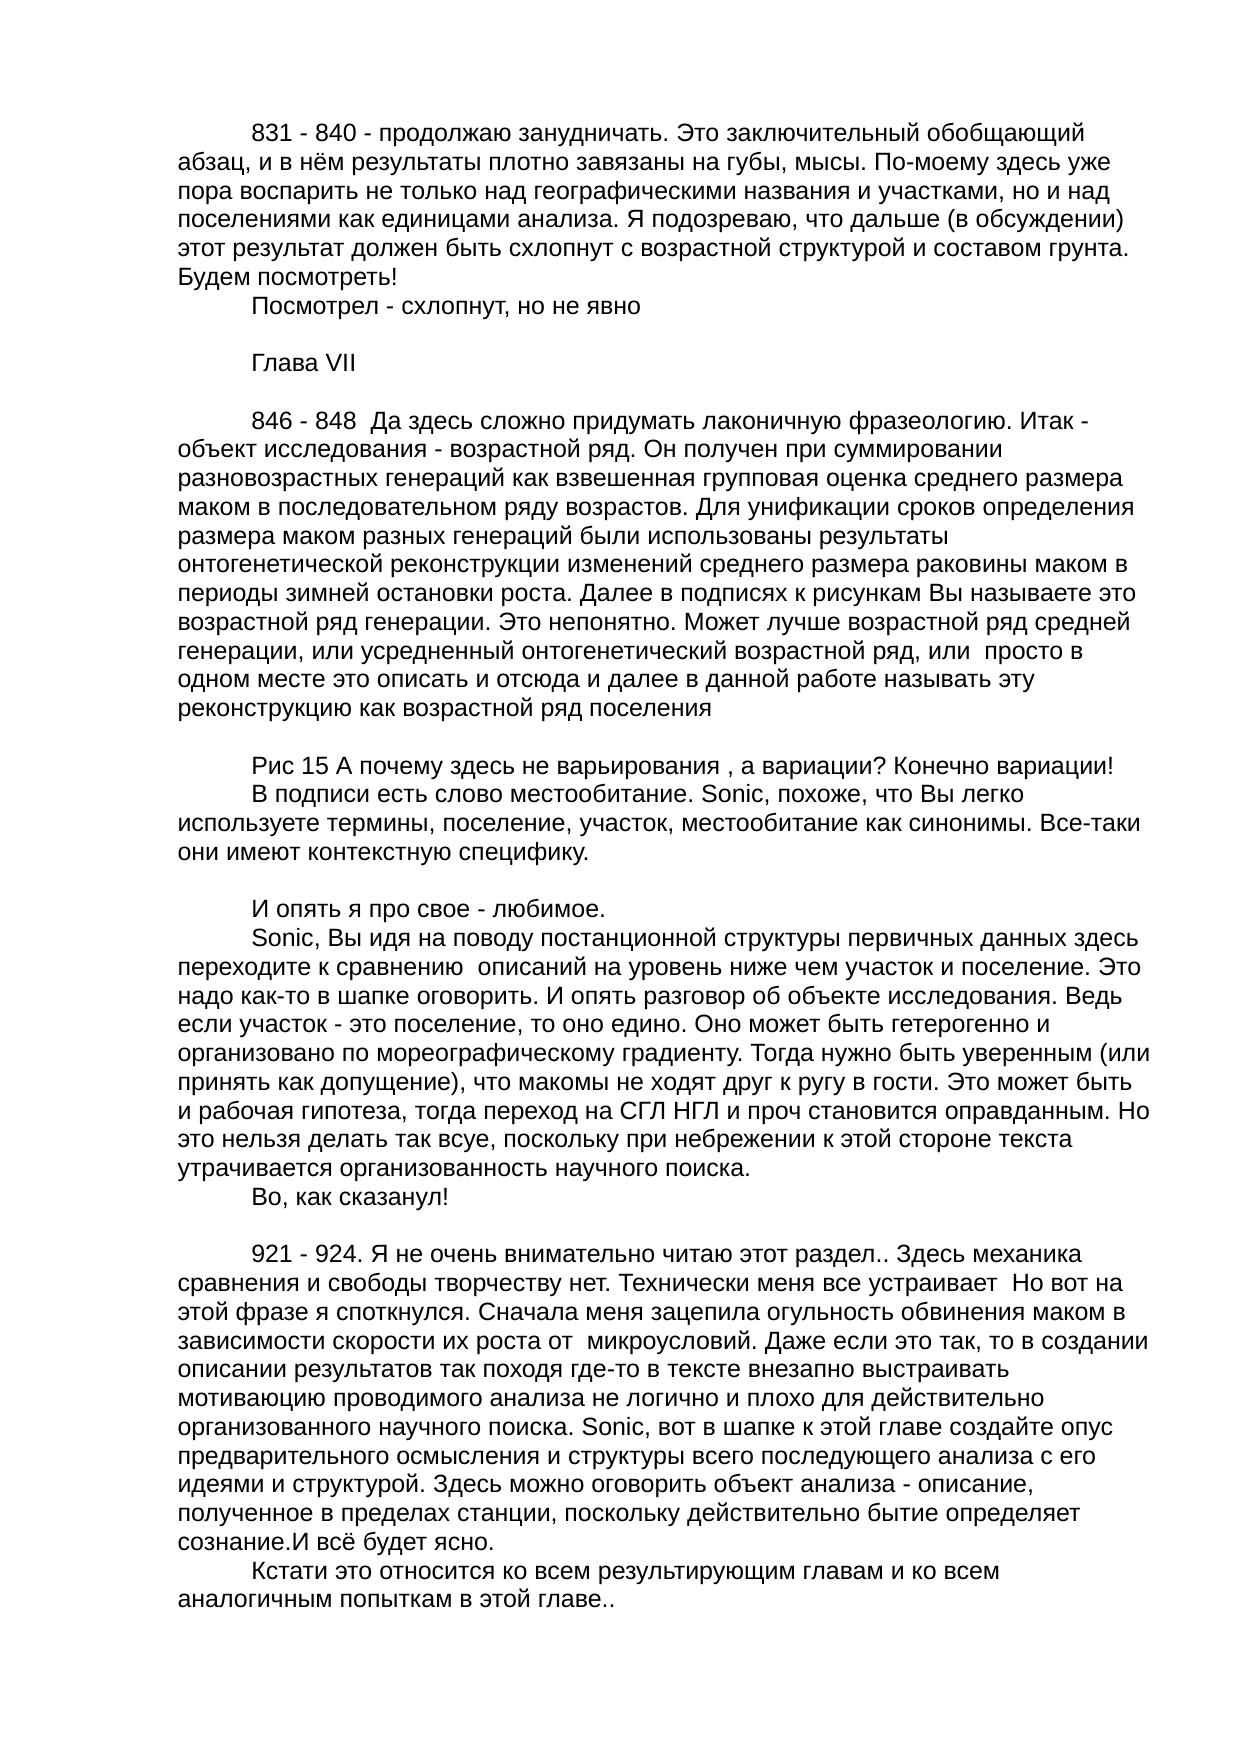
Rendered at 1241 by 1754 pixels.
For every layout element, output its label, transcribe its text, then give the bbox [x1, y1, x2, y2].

text В подписи есть слово местообитание. Sonic, похоже, что Вы легко используете термины, поселение, участок, местообитание как синонимы. Все-таки они имеют контекстную специфику. [177, 779, 1152, 866]
text И опять я про свое - любимое. [177, 894, 1152, 923]
text Кстати это относится ко всем результирующим главам и ко всем аналогичным попыткам в этой главе.. [177, 1556, 1152, 1613]
text 831 - 840 - продолжаю занудничать. Это заключительный обобщающий абзац, и в нём результаты плотно завязаны на губы, мысы. По-моему здесь уже пора воспарить не только над географическими названия и участками, но и над поселениями как единицами анализа. Я подозреваю, что дальше (в обсуждении) этот результат должен быть схлопнут с возрастной структурой и составом грунта. Будем посмотреть! [177, 118, 1152, 291]
text 846 - 848 Да здесь сложно придумать лаконичную фразеологию. Итак - объект исследования - возрастной ряд. Он получен при суммировании разновозрастных генераций как взвешенная групповая оценка среднего размера маком в последовательном ряду возрастов. Для унификации сроков определения размера маком разных генераций были использованы результаты онтогенетической реконструкции изменений среднего размера раковины маком в периоды зимней остановки роста. Далее в подписях к рисункам Вы называете это возрастной ряд генерации. Это непонятно. Может лучше возрастной ряд средней генерации, или усредненный онтогенетический возрастной ряд, или просто в одном месте это описать и отсюда и далее в данной работе называть эту реконструкцию как возрастной ряд поселения [177, 406, 1152, 722]
text Рис 15 А почему здесь не варьирования , а вариации? Конечно вариации! [177, 751, 1152, 779]
text 921 - 924. Я не очень внимательно читаю этот раздел.. Здесь механика сравнения и свободы творчеству нет. Технически меня все устраивает Но вот на этой фразе я споткнулся. Сначала меня зацепила огульность обвинения маком в зависимости скорости их роста от микроусловий. Даже если это так, то в создании описании результатов так походя где-то в тексте внезапно выстраивать мотиваюцию проводимого анализа не логично и плохо для действительно организованного научного поиска. Sonic, вот в шапке к этой главе создайте опус предварительного осмысления и структуры всего последующего анализа с его идеями и структурой. Здесь можно оговорить объект анализа - описание, полученное в пределах станции, поскольку действительно бытие определяет сознание.И всё будет ясно. [177, 1239, 1152, 1556]
text Глава VII [177, 348, 1152, 377]
text Во, как сказанул! [177, 1182, 1152, 1211]
text Посмотрел - схлопнут, но не явно [177, 291, 1152, 319]
text Sonic, Вы идя на поводу постанционной структуры первичных данных здесь переходите к сравнению описаний на уровень ниже чем участок и поселение. Это надо как-то в шапке оговорить. И опять разговор об объекте исследования. Ведь если участок - это поселение, то оно едино. Оно может быть гетерогенно и организовано по мореографическому градиенту. Тогда нужно быть уверенным (или принять как допущение), что макомы не ходят друг к ругу в гости. Это может быть и рабочая гипотеза, тогда переход на СГЛ НГЛ и проч становится оправданным. Но это нельзя делать так всуе, поскольку при небрежении к этой стороне текста утрачивается организованность научного поиска. [177, 923, 1152, 1182]
